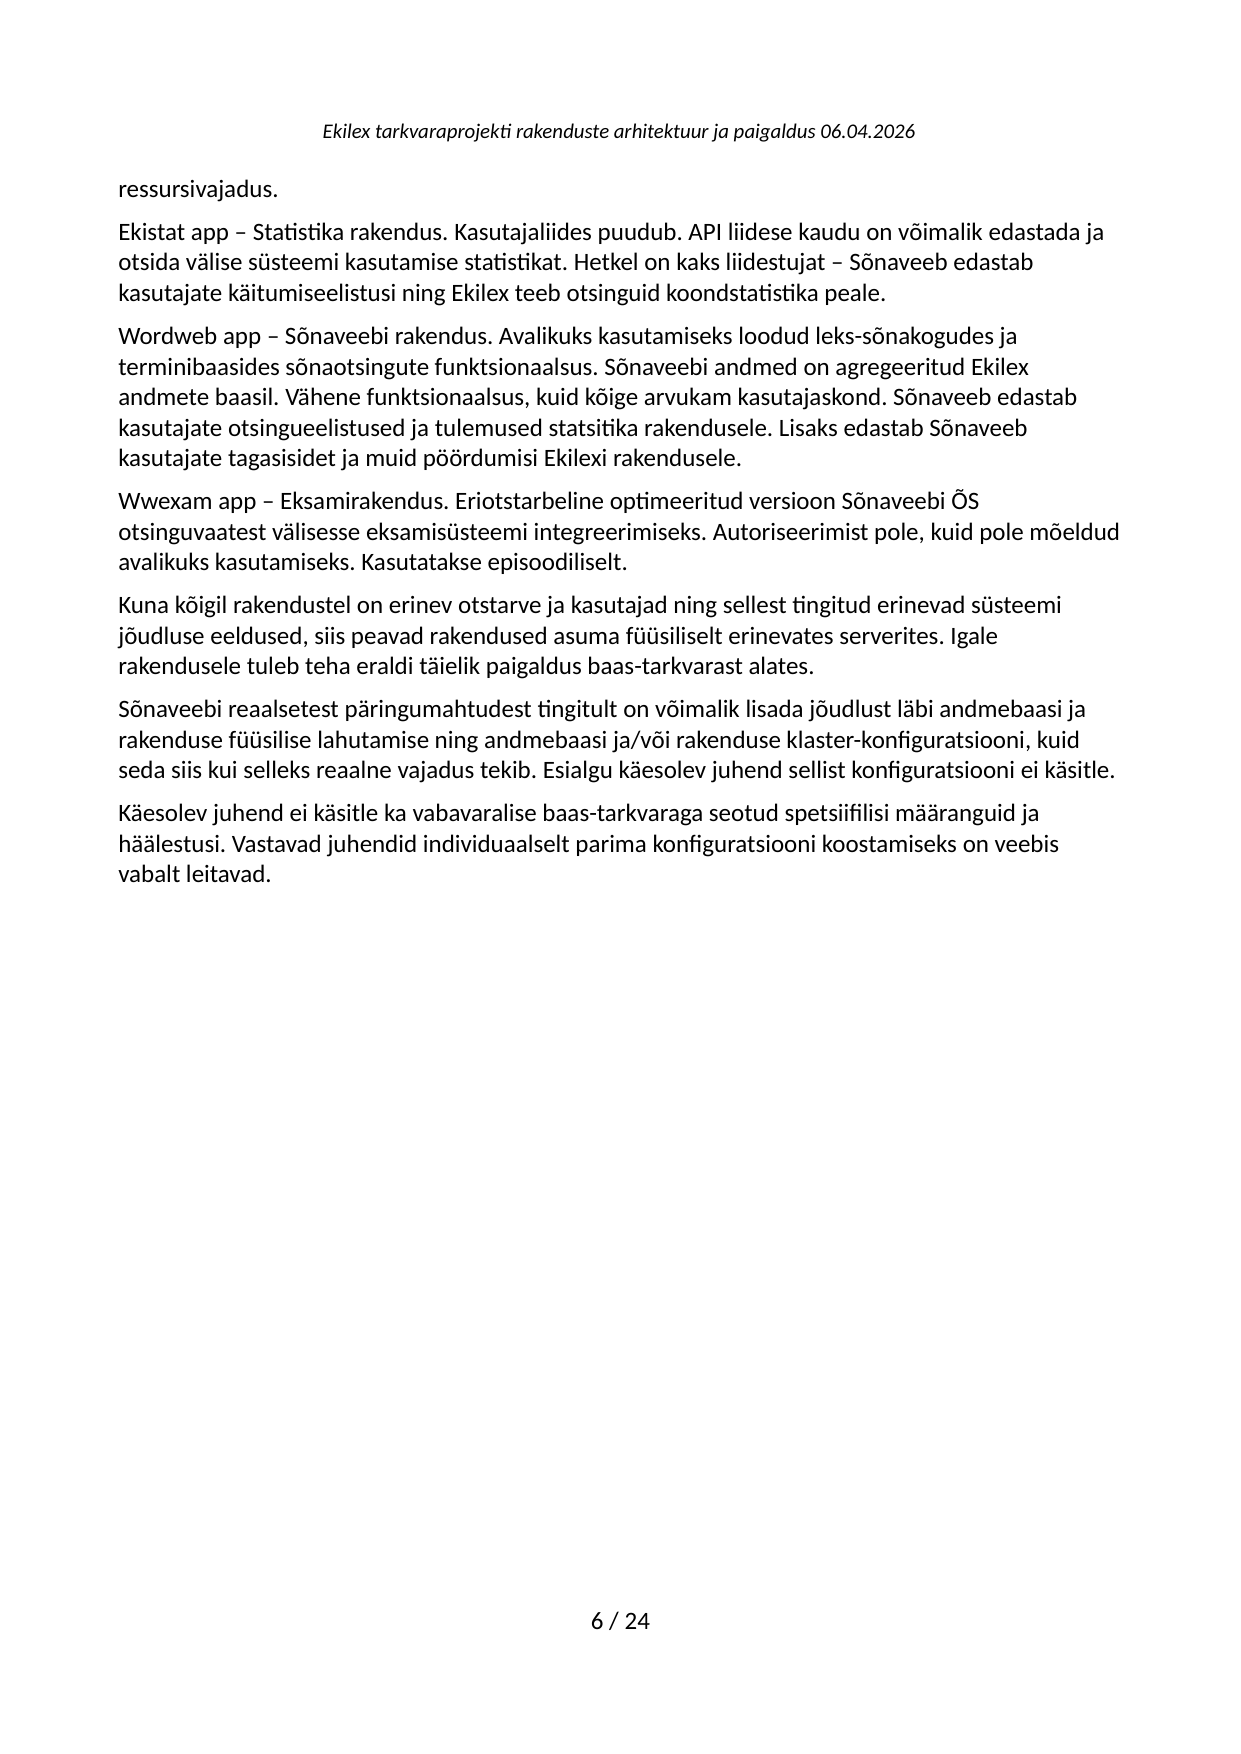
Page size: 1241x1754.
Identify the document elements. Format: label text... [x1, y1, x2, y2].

text Ekistat app – Statistika rakendus. Kasutajaliides puudub. API liidese kaudu on võimalik edastada ja otsida välise süsteemi kasutamise statistikat. Hetkel on kaks liidestujat – Sõnaveeb edastab kasutajate käitumiseelistusi ning Ekilex teeb otsinguid koondstatistika peale. [118, 216, 1122, 308]
text Sõnaveebi reaalsetest päringumahtudest tingitult on võimalik lisada jõudlust läbi andmebaasi ja rakenduse füüsilise lahutamise ning andmebaasi ja/või rakenduse klaster-konfiguratsiooni, kuid seda siis kui selleks reaalne vajadus tekib. Esialgu käesolev juhend sellist konfiguratsiooni ei käsitle. [118, 693, 1122, 785]
text Wordweb app – Sõnaveebi rakendus. Avalikuks kasutamiseks loodud leks-sõnakogudes ja terminibaasides sõnaotsingute funktsionaalsus. Sõnaveebi andmed on agregeeritud Ekilex andmete baasil. Vähene funktsionaalsus, kuid kõige arvukam kasutajaskond. Sõnaveeb edastab kasutajate otsingueelistused ja tulemused statsitika rakendusele. Lisaks edastab Sõnaveeb kasutajate tagasisidet ja muid pöördumisi Ekilexi rakendusele. [118, 320, 1122, 473]
text Kuna kõigil rakendustel on erinev otstarve ja kasutajad ning sellest tingitud erinevad süsteemi jõudluse eeldused, siis peavad rakendused asuma füüsiliselt erinevates serverites. Igale rakendusele tuleb teha eraldi täielik paigaldus baas-tarkvarast alates. [118, 589, 1122, 681]
text Wwexam app – Eksamirakendus. Eriotstarbeline optimeeritud versioon Sõnaveebi ÕS otsinguvaatest välisesse eksamisüsteemi integreerimiseks. Autoriseerimist pole, kuid pole mõeldud avalikuks kasutamiseks. Kasutatakse episoodiliselt. [118, 485, 1122, 577]
text Käesolev juhend ei käsitle ka vabavaralise baas-tarkvaraga seotud spetsiifilisi määranguid ja häälestusi. Vastavad juhendid individuaalselt parima konfiguratsiooni koostamiseks on veebis vabalt leitavad. [118, 797, 1122, 889]
text ressursivajadus. [118, 173, 1122, 203]
